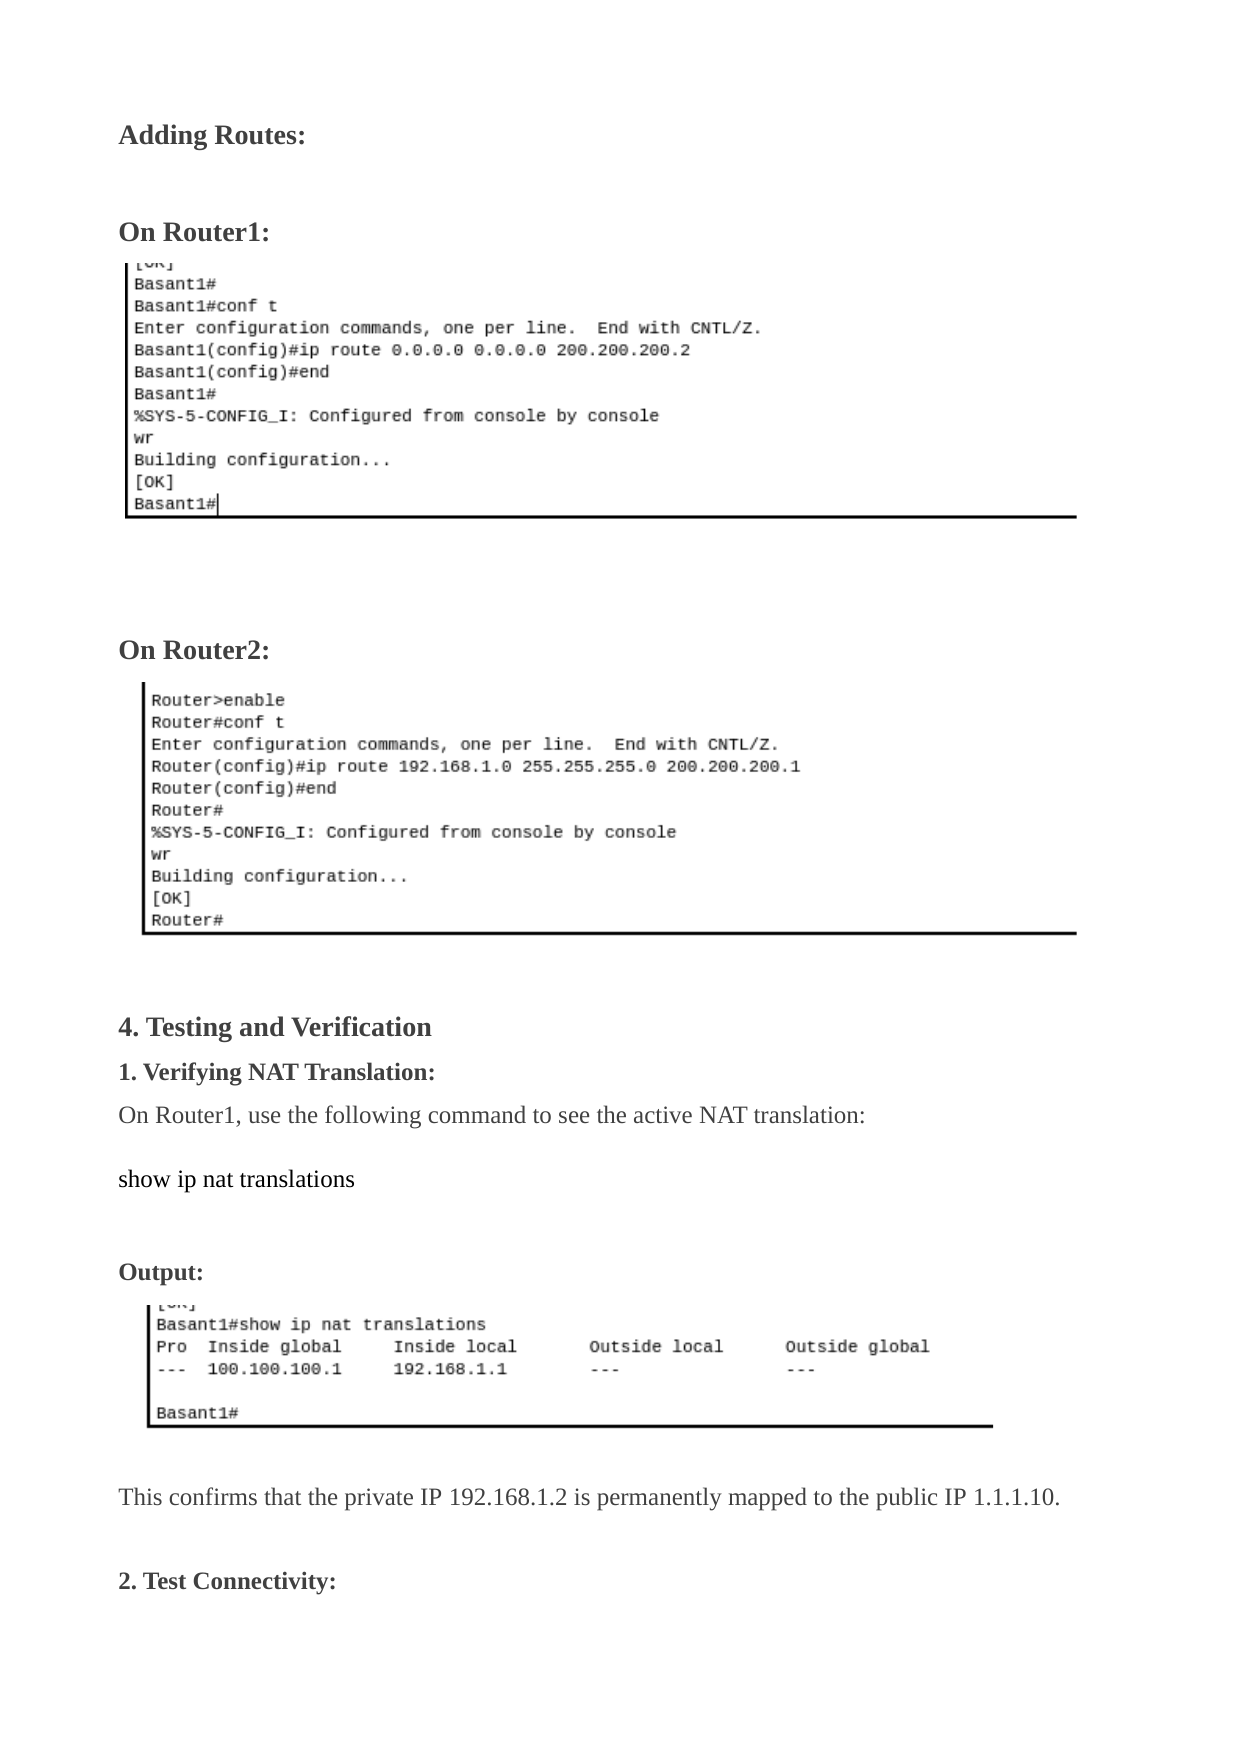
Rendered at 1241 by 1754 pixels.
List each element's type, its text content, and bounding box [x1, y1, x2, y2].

subtitle 4. Testing and Verification 1. Verifying NAT Translation: On Router1, use the following command to see the active NAT translation: [118, 1010, 1122, 1129]
picture [130, 1305, 994, 1433]
text On Router1: [118, 215, 1122, 571]
text show ip nat translations [118, 1164, 1122, 1221]
text This confirms that the private IP 192.168.1.2 is permanently mapped to the public IP 1.1.1.10. [118, 1467, 1122, 1511]
picture [125, 263, 1077, 522]
subtitle Adding Routes: [118, 118, 1122, 151]
text 2. Test Connectivity: [118, 1551, 1122, 1595]
picture [125, 682, 1077, 940]
text On Router2: [118, 633, 1122, 946]
text Output: [118, 1242, 1122, 1285]
